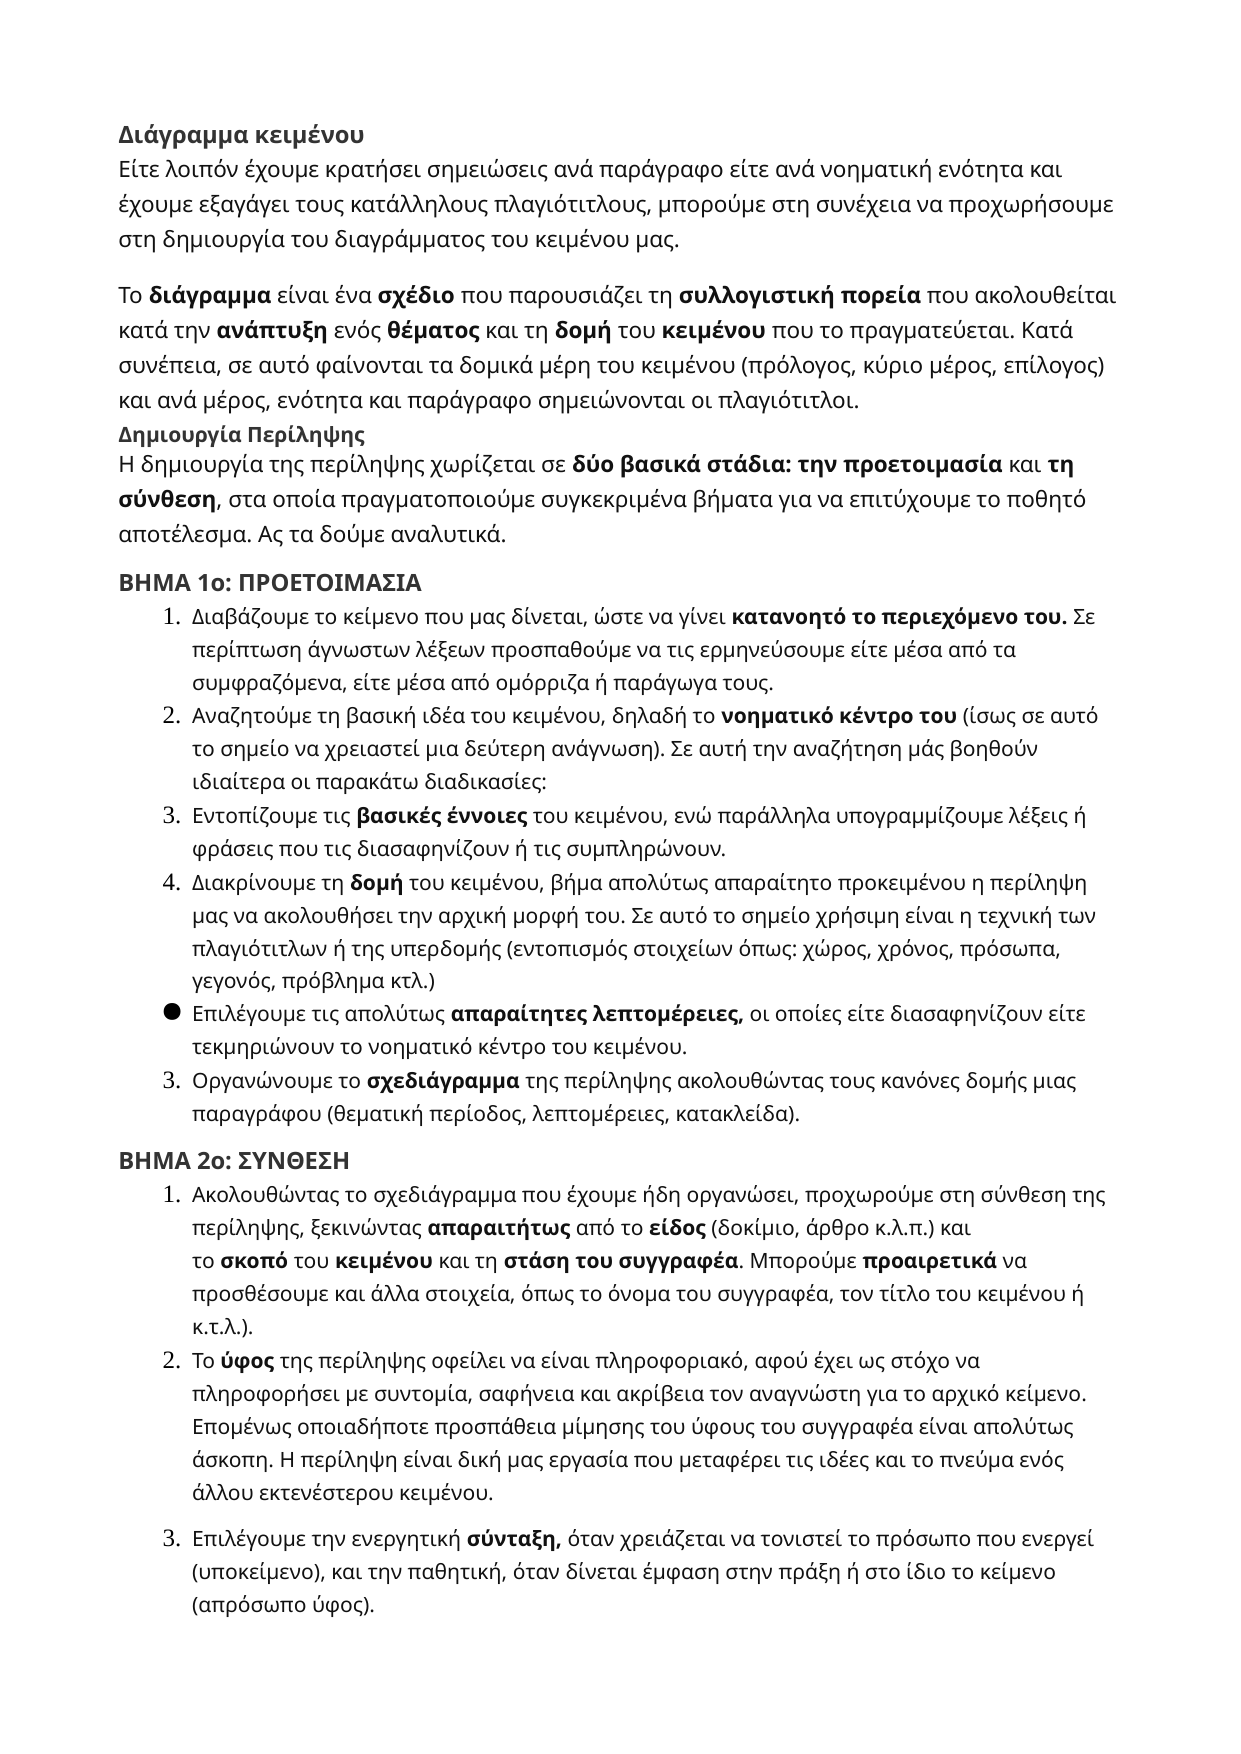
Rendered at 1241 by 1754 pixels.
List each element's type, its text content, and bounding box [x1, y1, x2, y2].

list Επιλέγουμε την ενεργητική σύνταξη, όταν χρειάζεται να τονιστεί το πρόσωπο που ενεργεί (υποκείμενο), και την παθητική, όταν δίνεται έμφαση στην πράξη ή στο ίδιο το κείμενο (απρόσωπο ύφος). [162, 1523, 1122, 1619]
list Οργανώνουμε το σχεδιάγραμμα της περίληψης ακολουθώντας τους κανόνες δομής μιας παραγράφου (θεματική περίοδος, λεπτομέρειες, κατακλείδα). [162, 1065, 1122, 1127]
list Επιλέγουμε τις απολύτως απαραίτητες λεπτομέρειες, οι οποίες είτε διασαφηνίζουν είτε τεκμηριώνουν το νοηματικό κέντρο του κειμένου. [162, 999, 1122, 1061]
subtitle Δημιουργία Περίληψης [118, 419, 1122, 448]
text Το διάγραμμα είναι ένα σχέδιο που παρουσιάζει τη συλλογιστική πορεία που ακολουθείται κατά την ανάπτυξη ενός θέματος και τη δομή του κειμένου που το πραγματεύεται. Κατά συνέπεια, σε αυτό φαίνονται τα δομικά μέρη του κειμένου (πρόλογος, κύριο μέρος, επίλογος) και ανά μέρος, ενότητα και παράγραφο σημειώνονται οι πλαγιότιτλοι. [118, 279, 1122, 415]
subtitle ΒΗΜΑ 2ο: ΣΥΝΘΕΣΗ [118, 1144, 1122, 1176]
subtitle ΒΗΜΑ 1ο: ΠΡΟΕΤΟΙΜΑΣΙΑ [118, 566, 1122, 598]
list Διαβάζουμε το κείμενο που μας δίνεται, ώστε να γίνει κατανοητό το περιεχόμενο του. Σε περίπτωση άγνωστων λέξεων προσπαθούμε να τις ερμηνεύσουμε είτε μέσα από τα συμφραζόμενα, είτε μέσα από ομόρριζα ή παράγωγα τους. [162, 601, 1122, 696]
text Είτε λοιπόν έχουμε κρατήσει σημειώσεις ανά παράγραφο είτε ανά νοηματική ενότητα και έχουμε εξαγάγει τους κατάλληλους πλαγιότιτλους, μπορούμε στη συνέχεια να προχωρήσουμε στη δημιουργία του διαγράμματος του κειμένου μας. [118, 153, 1122, 254]
subtitle Διάγραμμα κειμένου [118, 118, 1122, 150]
list Αναζητούμε τη βασική ιδέα του κειμένου, δηλαδή το νοηματικό κέντρο του (ίσως σε αυτό το σημείο να χρειαστεί μια δεύτερη ανάγνωση). Σε αυτή την αναζήτηση μάς βοηθούν ιδιαίτερα οι παρακάτω διαδικασίες: [162, 701, 1122, 796]
list Το ύφος της περίληψης οφείλει να είναι πληροφοριακό, αφού έχει ως στόχο να πληροφορήσει με συντομία, σαφήνεια και ακρίβεια τον αναγνώστη για το αρχικό κείμενο. Επομένως οποιαδήποτε προσπάθεια μίμησης του ύφους του συγγραφέα είναι απολύτως άσκοπη. Η περίληψη είναι δική μας εργασία που μεταφέρει τις ιδέες και το πνεύμα ενός άλλου εκτενέστερου κειμένου. [162, 1345, 1122, 1506]
list Εντοπίζουμε τις βασικές έννοιες του κειμένου, ενώ παράλληλα υπογραμμίζουμε λέξεις ή φράσεις που τις διασαφηνίζουν ή τις συμπληρώνουν. [162, 800, 1122, 862]
text Η δημιουργία της περίληψης χωρίζεται σε δύο βασικά στάδια: την προετοιμασία και τη σύνθεση, στα οποία πραγματοποιούμε συγκεκριμένα βήματα για να επιτύχουμε το ποθητό αποτέλεσμα. Ας τα δούμε αναλυτικά. [118, 448, 1122, 549]
list Διακρίνουμε τη δομή του κειμένου, βήμα απολύτως απαραίτητο προκειμένου η περίληψη μας να ακολουθήσει την αρχική μορφή του. Σε αυτό το σημείο χρήσιμη είναι η τεχνική των πλαγιότιτλων ή της υπερδομής (εντοπισμός στοιχείων όπως: χώρος, χρόνος, πρόσωπα, γεγονός, πρόβλημα κτλ.) [162, 867, 1122, 995]
list Ακολουθώντας το σχεδιάγραμμα που έχουμε ήδη οργανώσει, προχωρούμε στη σύνθεση της περίληψης, ξεκινώντας απαραιτήτως από το είδος (δοκίμιο, άρθρο κ.λ.π.) και το σκοπό του κειμένου και τη στάση του συγγραφέα. Μπορούμε προαιρετικά να προσθέσουμε και άλλα στοιχεία, όπως το όνομα του συγγραφέα, τον τίτλο του κειμένου ή κ.τ.λ.). [162, 1179, 1122, 1341]
